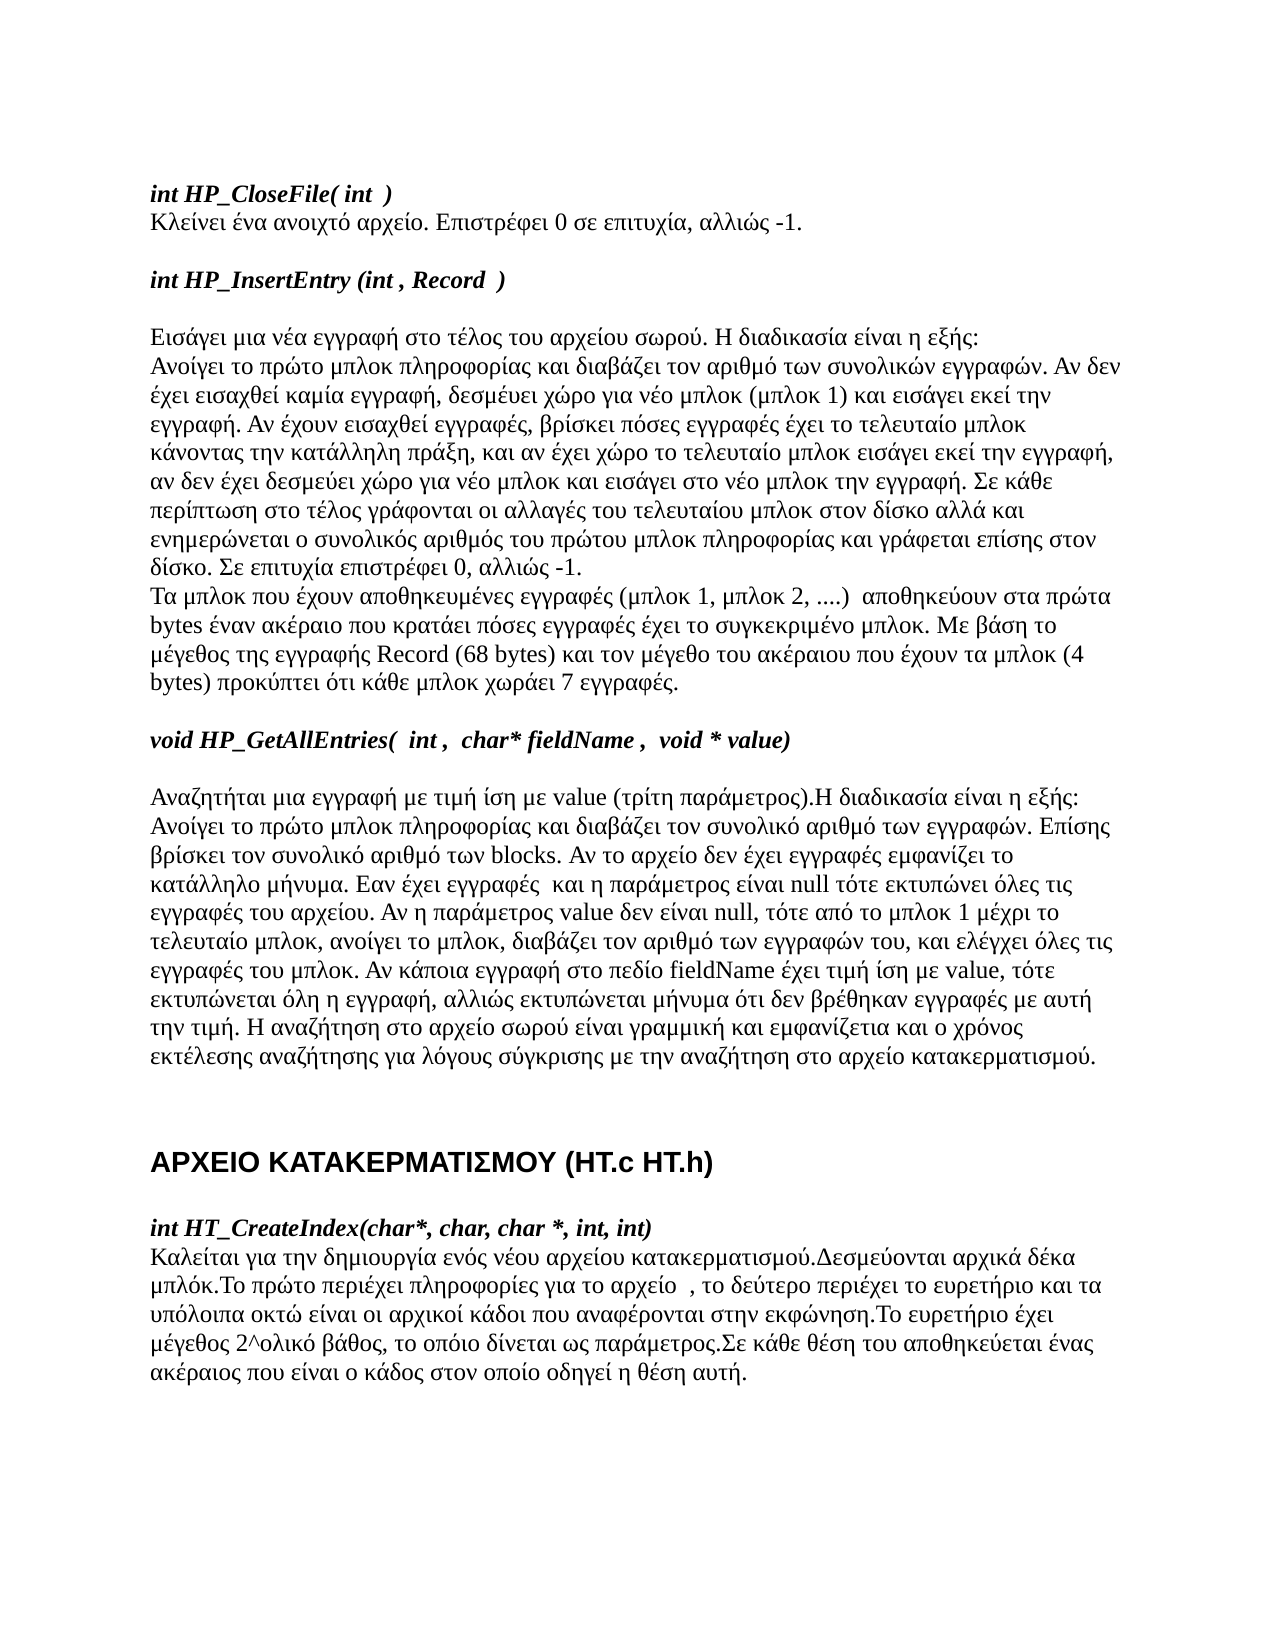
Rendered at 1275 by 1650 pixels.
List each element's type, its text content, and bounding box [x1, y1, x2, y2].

text int HP_CloseFile( int ) [150, 179, 1125, 207]
text int HT_CreateIndex(char*, char, char *, int, int) [150, 1213, 1125, 1242]
text Καλείται για την δημιουργία ενός νέου αρχείου κατακερματισμού.Δεσμεύονται αρχικά δέκα μπλόκ.Το πρώτο περιέχει πληροφορίες για το αρχείο , το δεύτερο περιέχει το ευρετήριο και τα υπόλοιπα οκτώ είναι οι αρχικοί κάδοι που αναφέρονται στην εκφώνηση.Το ευρετήριο έχει μέγεθος 2^ολικό βάθος, το οπόιο δίνεται ως παράμετρος.Σε κάθε θέση του αποθηκεύεται ένας ακέραιος που είναι ο κάδος στον οποίο οδηγεί η θέση αυτή. [150, 1242, 1125, 1386]
text Κλείνει ένα ανοιχτό αρχείο. Επιστρέφει 0 σε επιτυχία, αλλιώς -1. [150, 207, 1125, 236]
text Ανοίγει το πρώτο μπλοκ πληροφορίας και διαβάζει τον αριθμό των συνολικών εγγραφών. Αν δεν έχει εισαχθεί καμία εγγραφή, δεσμέυει χώρο για νέο μπλοκ (μπλοκ 1) και εισάγει εκεί την εγγραφή. Αν έχουν εισαχθεί εγγραφές, βρίσκει πόσες εγγραφές έχει το τελευταίο μπλοκ κάνοντας την κατάλληλη πράξη, και αν έχει χώρο το τελευταίο μπλοκ εισάγει εκεί την εγγραφή, αν δεν έχει δεσμεύει χώρο για νέο μπλοκ και εισάγει στο νέο μπλοκ την εγγραφή. Σε κάθε περίπτωση στο τέλος γράφονται οι αλλαγές του τελευταίου μπλοκ στον δίσκο αλλά και ενημερώνεται ο συνολικός αριθμός του πρώτου μπλοκ πληροφορίας και γράφεται επίσης στον δίσκο. Σε επιτυχία επιστρέφει 0, αλλιώς -1. [150, 351, 1125, 581]
text ΑΡΧΕΙΟ ΚΑΤΑΚΕΡΜΑΤΙΣΜΟΥ (HT.c HT.h) [150, 1144, 1125, 1178]
text void HP_GetAllEntries( int , char* fieldName , void * value) [150, 725, 1125, 754]
text Ανοίγει το πρώτο μπλοκ πληροφορίας και διαβάζει τον συνολικό αριθμό των εγγραφών. Επίσης βρίσκει τον συνολικό αριθμό των blocks. Αν το αρχείο δεν έχει εγγραφές εμφανίζει το κατάλληλο μήνυμα. Εαν έχει εγγραφές και η παράμετρος είναι null τότε εκτυπώνει όλες τις εγγραφές του αρχείου. Αν η παράμετρος value δεν είναι null, τότε από το μπλοκ 1 μέχρι το τελευταίο μπλοκ, ανοίγει το μπλοκ, διαβάζει τον αριθμό των εγγραφών του, και ελέγχει όλες τις εγγραφές του μπλοκ. Αν κάποια εγγραφή στο πεδίο fieldName έχει τιμή ίση με value, τότε εκτυπώνεται όλη η εγγραφή, αλλιώς εκτυπώνεται μήνυμα ότι δεν βρέθηκαν εγγραφές με αυτή την τιμή. Η αναζήτηση στο αρχείο σωρού είναι γραμμική και εμφανίζετια και ο χρόνος εκτέλεσης αναζήτησης για λόγους σύγκρισης με την αναζήτηση στο αρχείο κατακερματισμού. [150, 811, 1125, 1070]
text Αναζητήται μια εγγραφή με τιμή ίση με value (τρίτη παράμετρος).Η διαδικασία είναι η εξής: [150, 782, 1125, 811]
text Τα μπλοκ που έχουν αποθηκευμένες εγγραφές (μπλοκ 1, μπλοκ 2, ....) αποθηκεύουν στα πρώτα bytes έναν ακέραιο που κρατάει πόσες εγγραφές έχει το συγκεκριμένο μπλοκ. Με βάση το μέγεθος της εγγραφής Record (68 bytes) και τον μέγεθο του ακέραιου που έχουν τα μπλοκ (4 bytes) προκύπτει ότι κάθε μπλοκ χωράει 7 εγγραφές. [150, 581, 1125, 696]
text int HP_InsertEntry (int , Record ) [150, 265, 1125, 294]
text Εισάγει μια νέα εγγραφή στο τέλος του αρχείου σωρού. Η διαδικασία είναι η εξής: [150, 322, 1125, 351]
